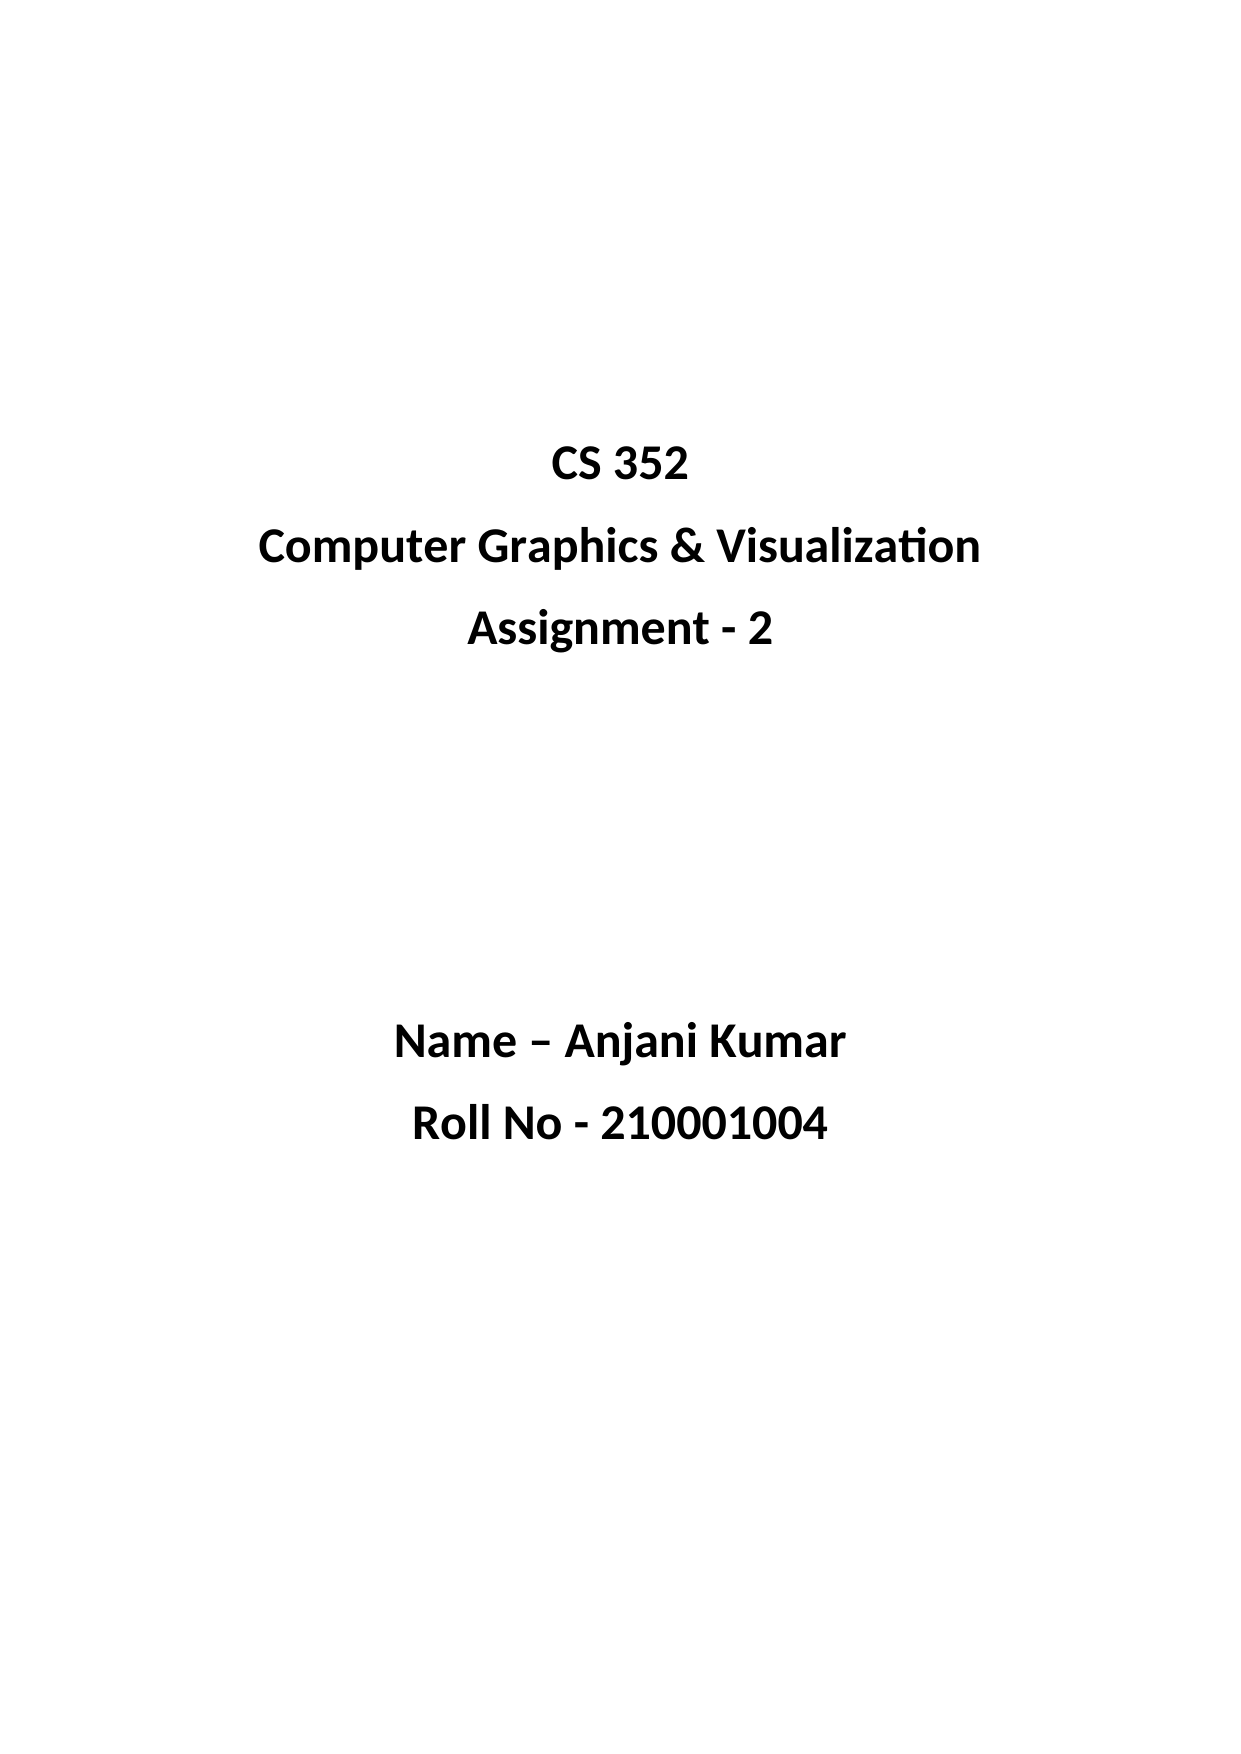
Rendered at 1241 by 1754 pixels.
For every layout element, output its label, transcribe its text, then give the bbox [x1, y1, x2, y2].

text Name – Anjani Kumar [150, 1009, 1090, 1070]
text Assignment - 2 [150, 596, 1090, 657]
text CS 352 [150, 431, 1090, 492]
text Roll No - 210001004 [150, 1091, 1090, 1152]
text Computer Graphics & Visualization [150, 514, 1090, 575]
